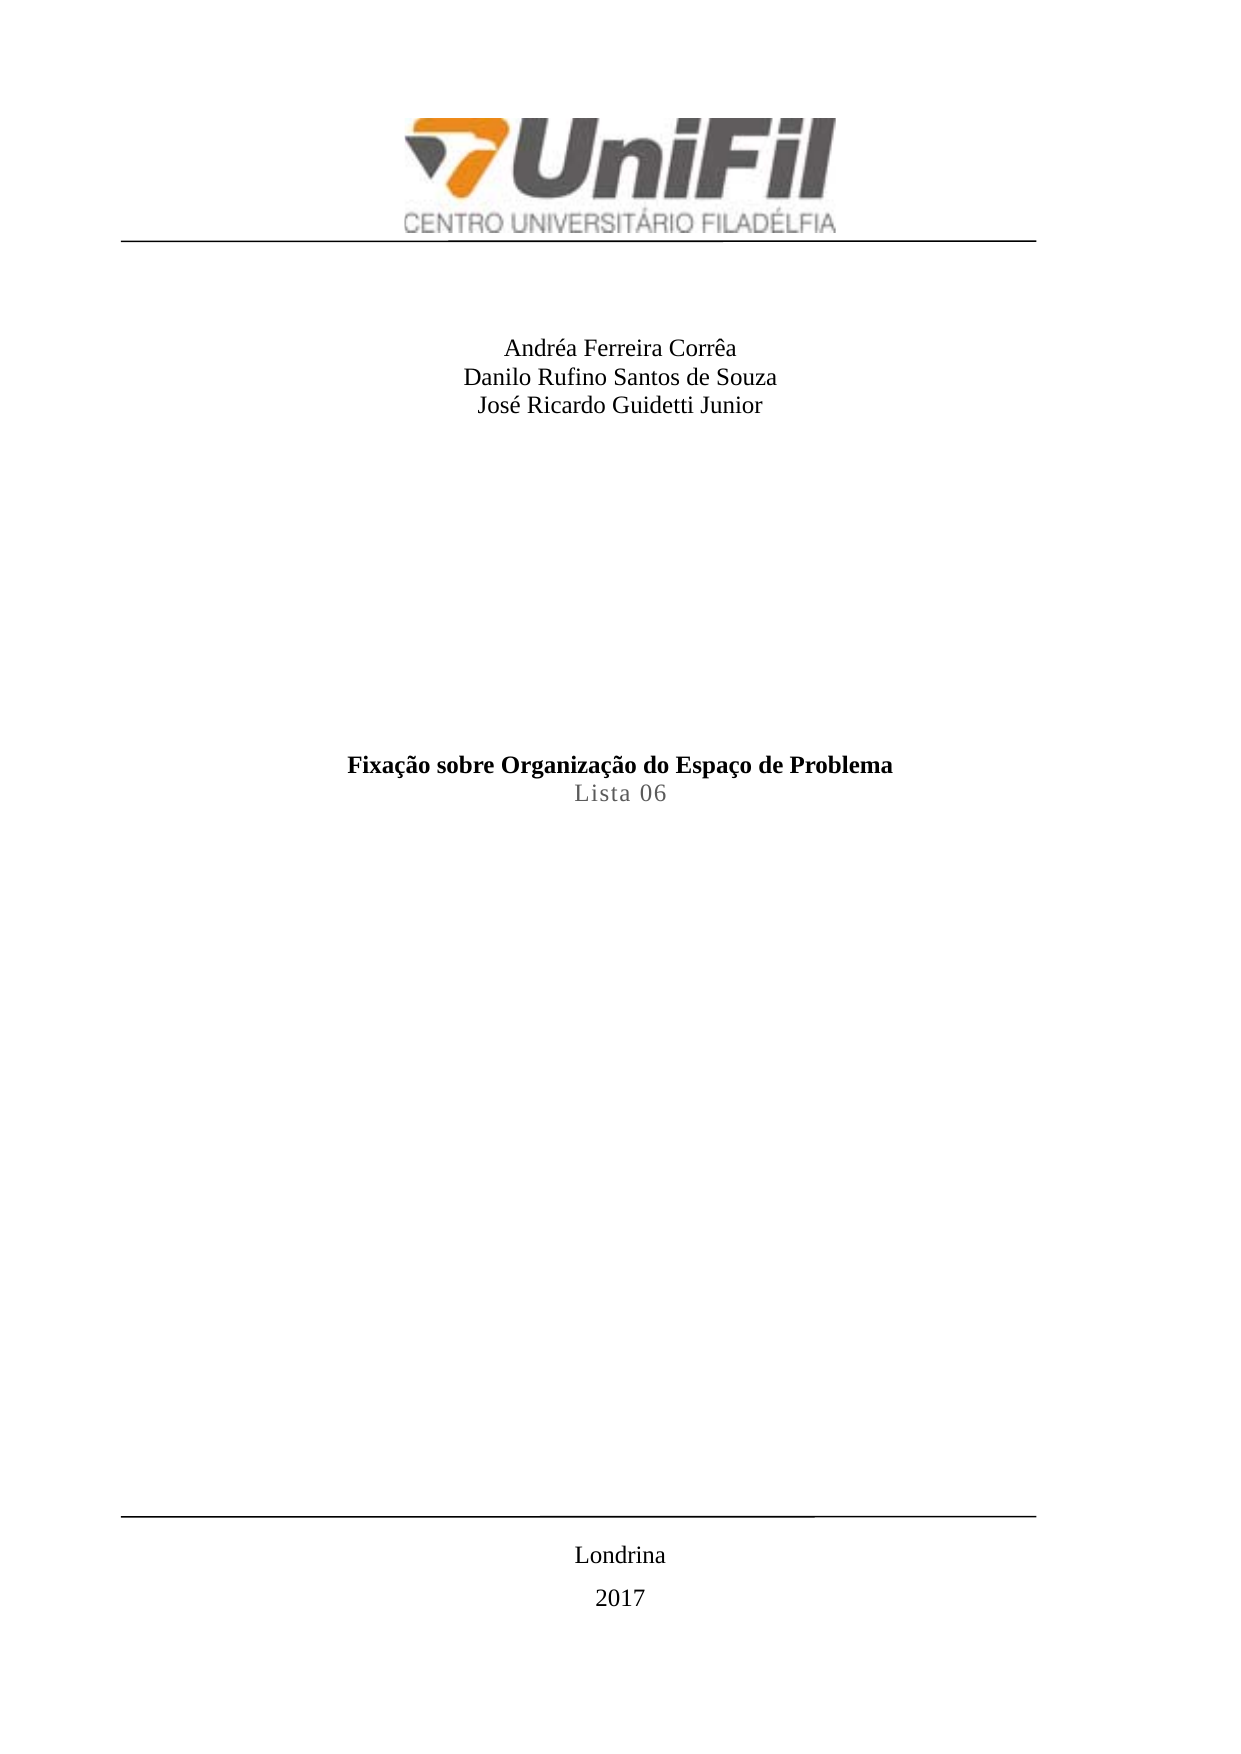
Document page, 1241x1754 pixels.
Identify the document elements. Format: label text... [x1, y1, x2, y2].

text Andréa Ferreira Corrêa [118, 333, 1122, 362]
text Londrina [118, 1540, 1122, 1569]
picture [404, 118, 836, 233]
text José Ricardo Guidetti Junior [118, 390, 1122, 419]
text Danilo Rufino Santos de Souza [118, 362, 1122, 390]
text 2017 [118, 1583, 1122, 1612]
text Fixação sobre Organização do Espaço de Problema Lista 06 [118, 750, 1122, 807]
